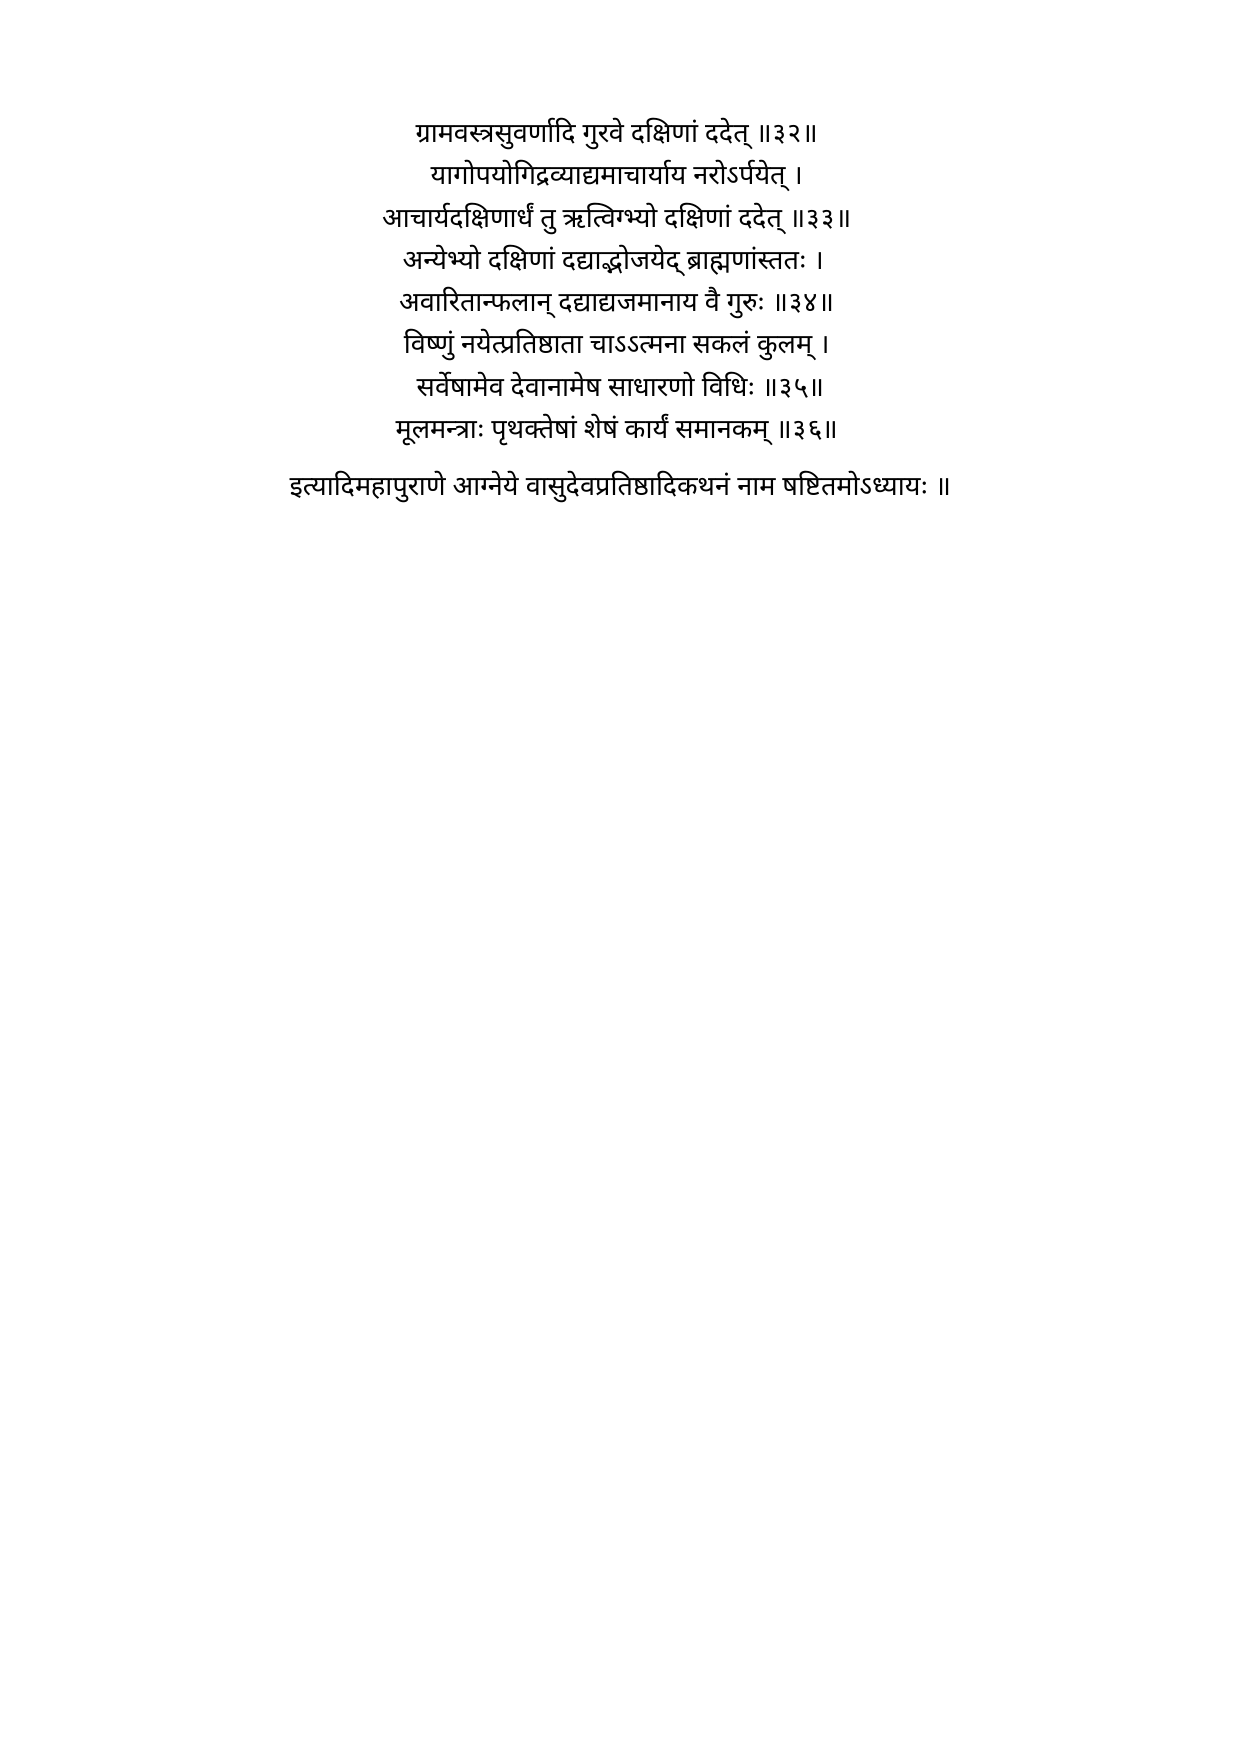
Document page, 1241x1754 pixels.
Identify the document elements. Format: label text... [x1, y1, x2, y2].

text ग्रामवस्त्रसुवर्णादि गुरवे दक्षिणां ददेत् ॥३२॥ यागोपयोगिद्रव्याद्यमाचार्याय नरोऽर्पयेत् । आचार्यदक्षिणार्धं तु ऋत्विग्भ्यो दक्षिणां ददेत् ॥३३॥ अन्येभ्यो दक्षिणां दद्याद्भोजयेद् ब्राह्मणांस्ततः । अवारितान्फलान् दद्याद्यजमानाय वै गुरुः ॥३४॥ विष्णुं नयेत्प्रतिष्ठाता चाऽऽत्मना सकलं कुलम् । [118, 118, 1122, 365]
text इत्यादिमहापुराणे आग्नेये वासुदेवप्रतिष्ठादिकथनं नाम षष्टितमोऽध्यायः ॥ [118, 471, 1122, 506]
text सर्वेषामेव देवानामेष साधारणो विधिः ॥३५॥ मूलमन्त्राः पृथक्तेषां शेषं कार्यं समानकम् ॥३६॥ [118, 372, 1122, 449]
